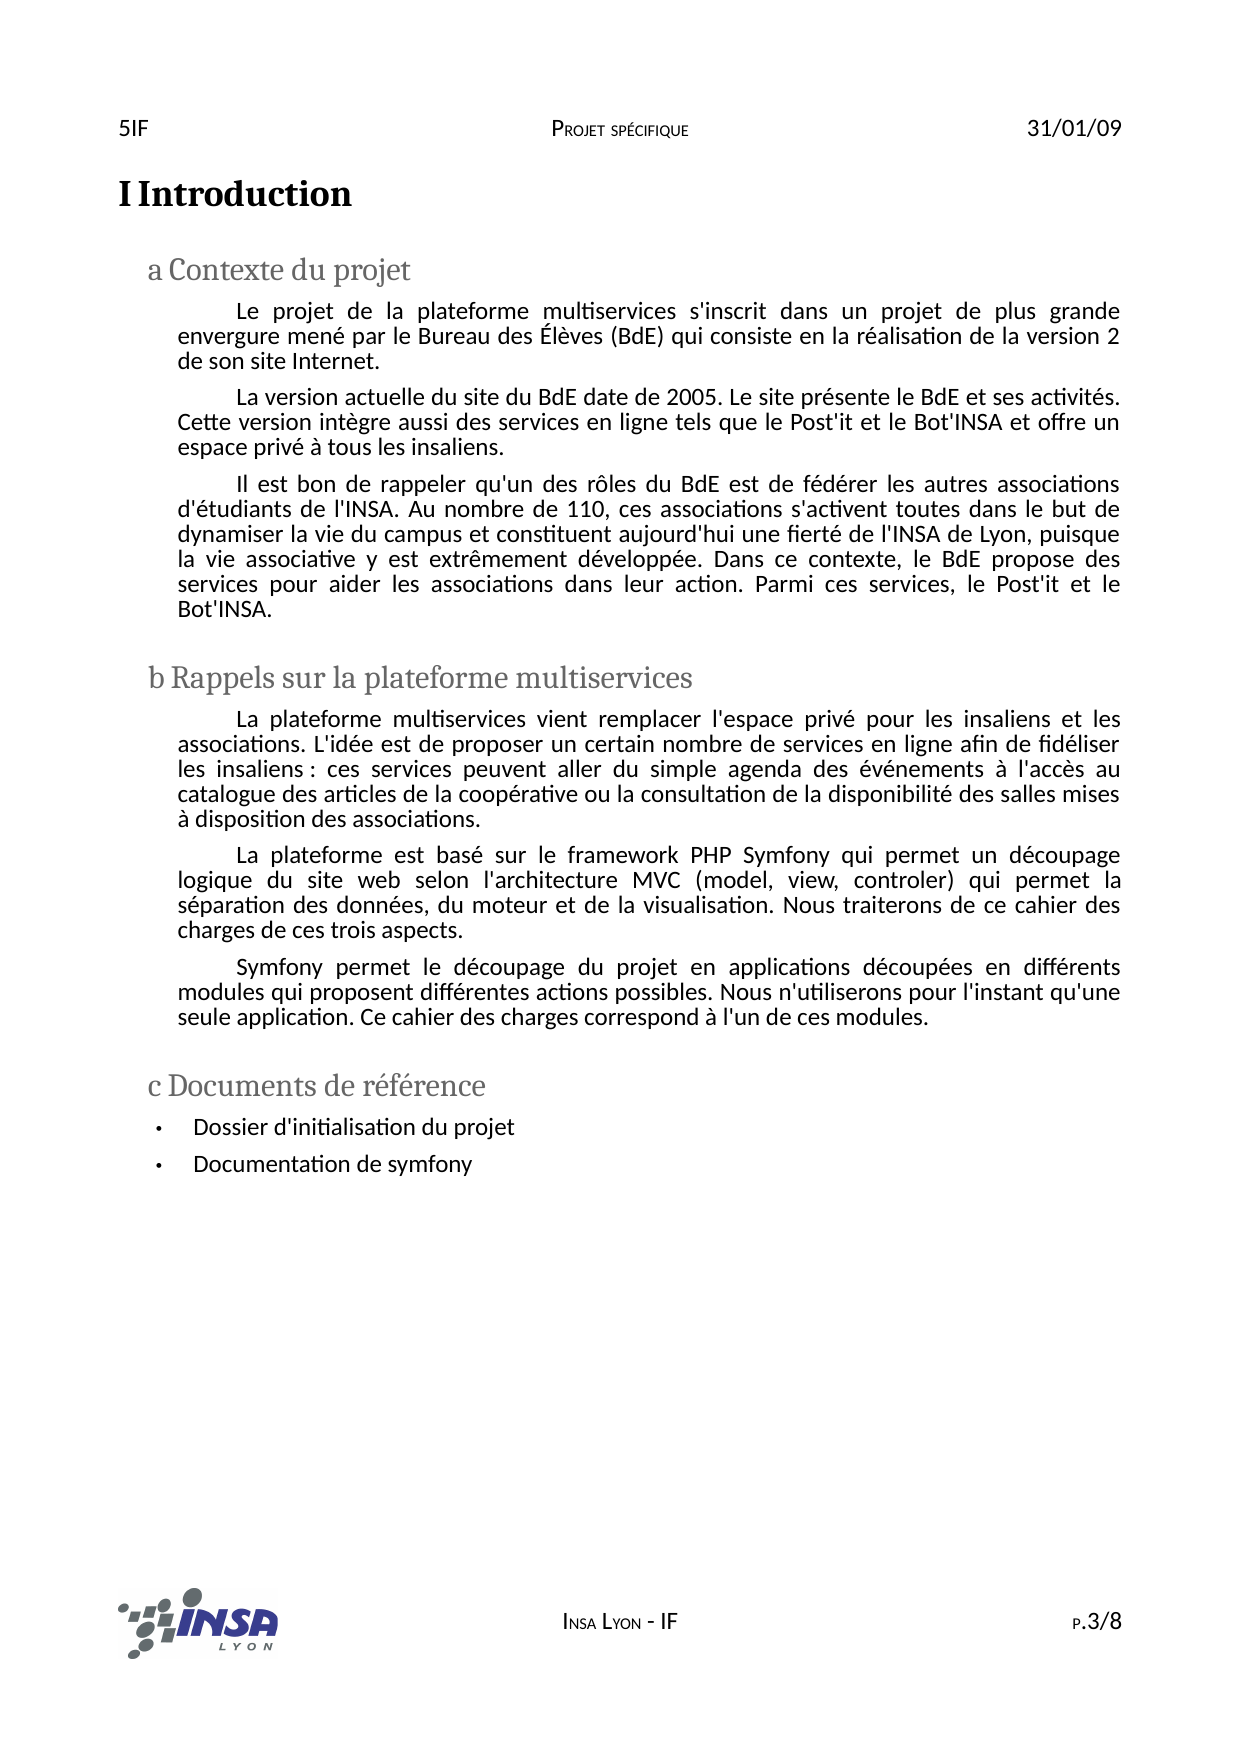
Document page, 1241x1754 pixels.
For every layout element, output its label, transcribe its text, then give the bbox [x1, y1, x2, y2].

subtitle Rappels sur la plateforme multiservices [118, 659, 1122, 697]
subtitle Documents de référence [118, 1067, 1122, 1105]
text La version actuelle du site du BdE date de 2005. Le site présente le BdE et ses activités. Cette version intègre aussi des services en ligne tels que le Post'it et le Bot'INSA et offre un espace privé à tous les insaliens. [177, 387, 1122, 462]
text La plateforme multiservices vient remplacer l'espace privé pour les insaliens et les associations. L'idée est de proposer un certain nombre de services en ligne afin de fidéliser les insaliens : ces services peuvent aller du simple agenda des événements à l'accès au catalogue des articles de la coopérative ou la consultation de la disponibilité des salles mises à disposition des associations. [177, 708, 1122, 833]
list Dossier d'initialisation du projet [156, 1117, 1122, 1142]
picture [118, 1588, 278, 1659]
text Il est bon de rappeler qu'un des rôles du BdE est de fédérer les autres associations d'étudiants de l'INSA. Au nombre de 110, ces associations s'activent toutes dans le but de dynamiser la vie du campus et constituent aujourd'hui une fierté de l'INSA de Lyon, puisque la vie associative y est extrêmement développée. Dans ce contexte, le BdE propose des services pour aider les associations dans leur action. Parmi ces services, le Post'it et le Bot'INSA. [177, 474, 1122, 624]
text Le projet de la plateforme multiservices s'inscrit dans un projet de plus grande envergure mené par le Bureau des Élèves (BdE) qui consiste en la réalisation de la version 2 de son site Internet. [177, 300, 1122, 375]
text Symfony permet le découpage du projet en applications découpées en différents modules qui proposent différentes actions possibles. Nous n'utiliserons pour l'instant qu'une seule application. Ce cahier des charges correspond à l'un de ces modules. [177, 957, 1122, 1032]
text La plateforme est basé sur le framework PHP Symfony qui permet un découpage logique du site web selon l'architecture MVC (model, view, controler) qui permet la séparation des données, du moteur et de la visualisation. Nous traiterons de ce cahier des charges de ces trois aspects. [177, 845, 1122, 945]
list Documentation de symfony [156, 1153, 1122, 1178]
subtitle Contexte du projet [118, 251, 1122, 288]
subtitle Introduction [118, 173, 1122, 216]
